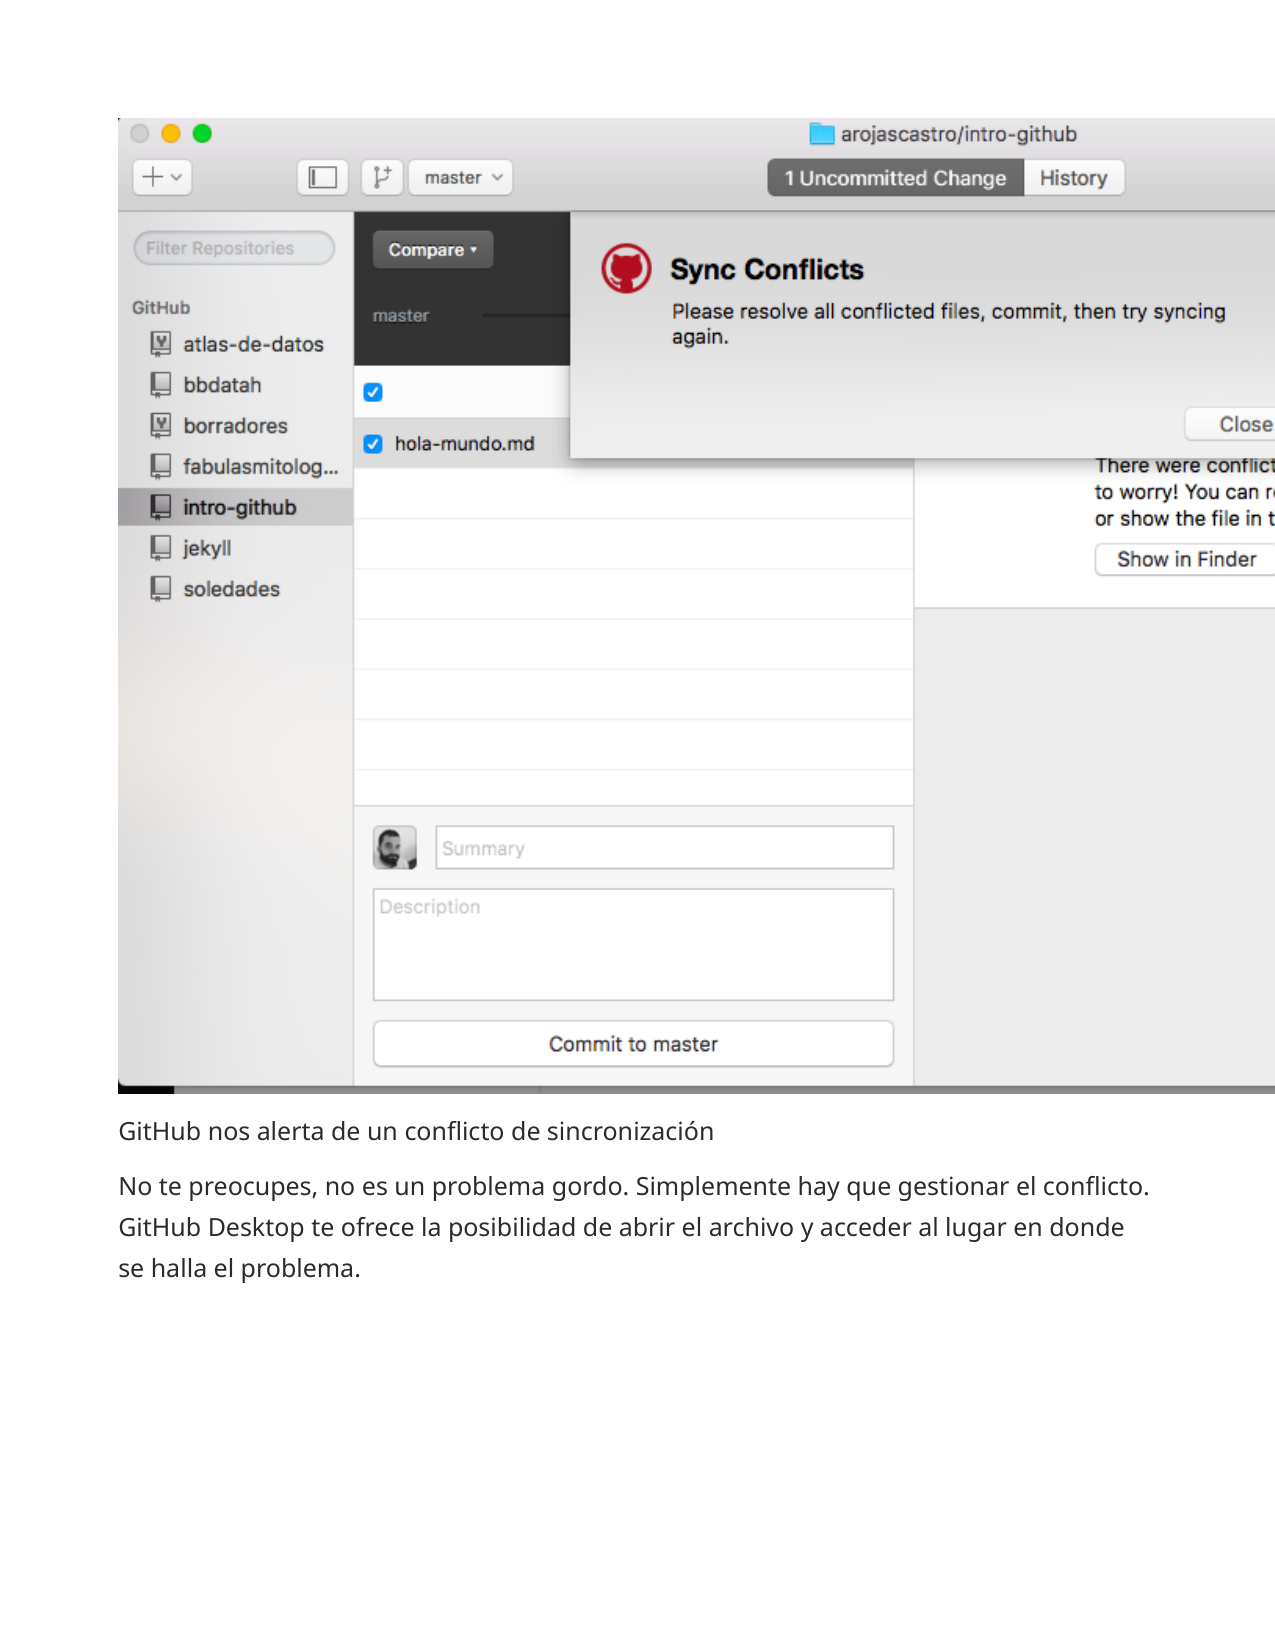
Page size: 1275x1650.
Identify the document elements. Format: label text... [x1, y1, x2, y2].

picture [118, 118, 1275, 1094]
text GitHub nos alerta de un conflicto de sincronización [118, 1113, 1157, 1147]
text No te preocupes, no es un problema gordo. Simplemente hay que gestionar el conflicto. GitHub Desktop te ofrece la posibilidad de abrir el archivo y acceder al lugar en donde se halla el problema. [118, 1169, 1157, 1284]
